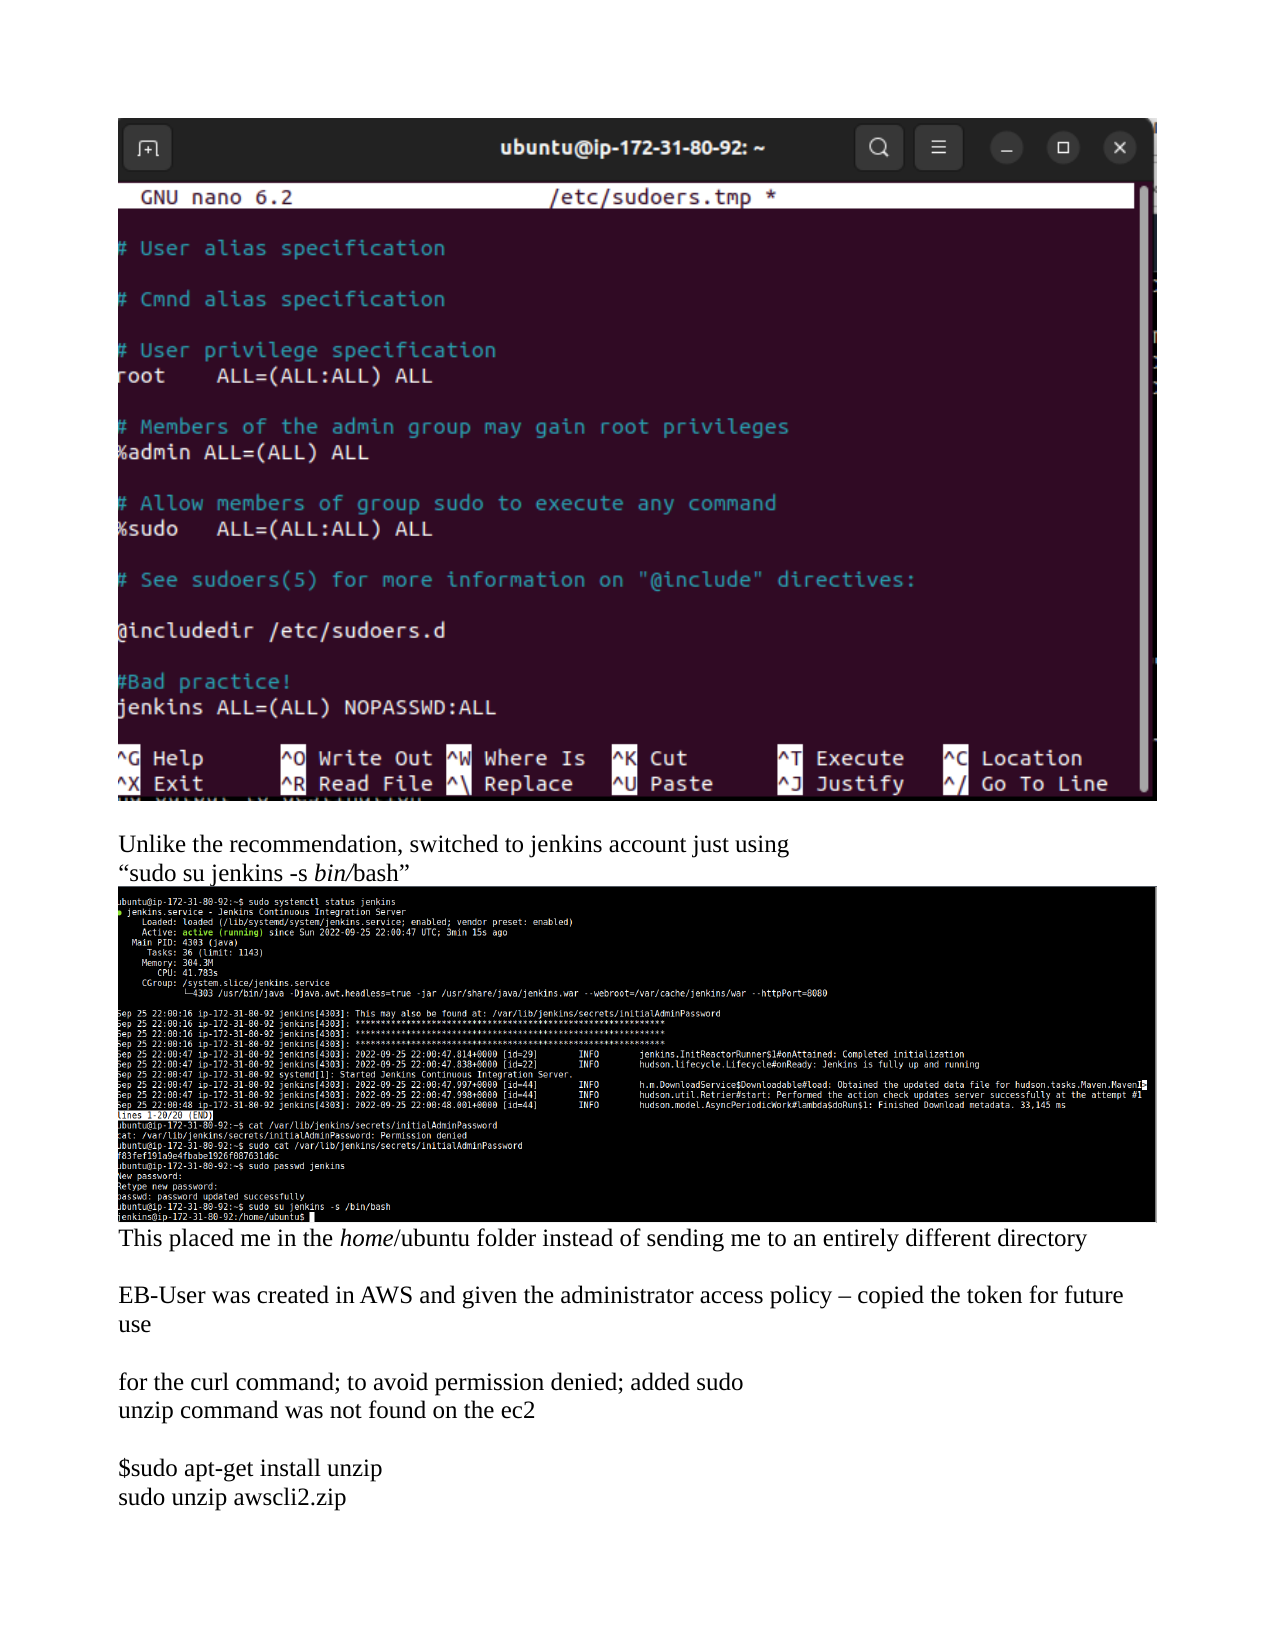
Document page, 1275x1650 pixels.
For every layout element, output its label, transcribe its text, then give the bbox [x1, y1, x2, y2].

text for the curl command; to avoid permission denied; added sudo [118, 1367, 1157, 1396]
text unzip command was not found on the ec2 [118, 1396, 1157, 1424]
picture [118, 886, 1157, 1223]
text This placed me in the home/ubuntu folder instead of sending me to an entirely different directory [118, 1223, 1157, 1252]
text EB-User was created in AWS and given the administrator access policy – copied the token for future use [118, 1281, 1157, 1338]
text “sudo su jenkins -s bin/bash” [118, 858, 1157, 886]
text Unlike the recommendation, switched to jenkins account just using [118, 829, 1157, 858]
picture [118, 118, 1157, 801]
text $sudo apt-get install unzip [118, 1453, 1157, 1482]
text sudo unzip awscli2.zip [118, 1482, 1157, 1511]
